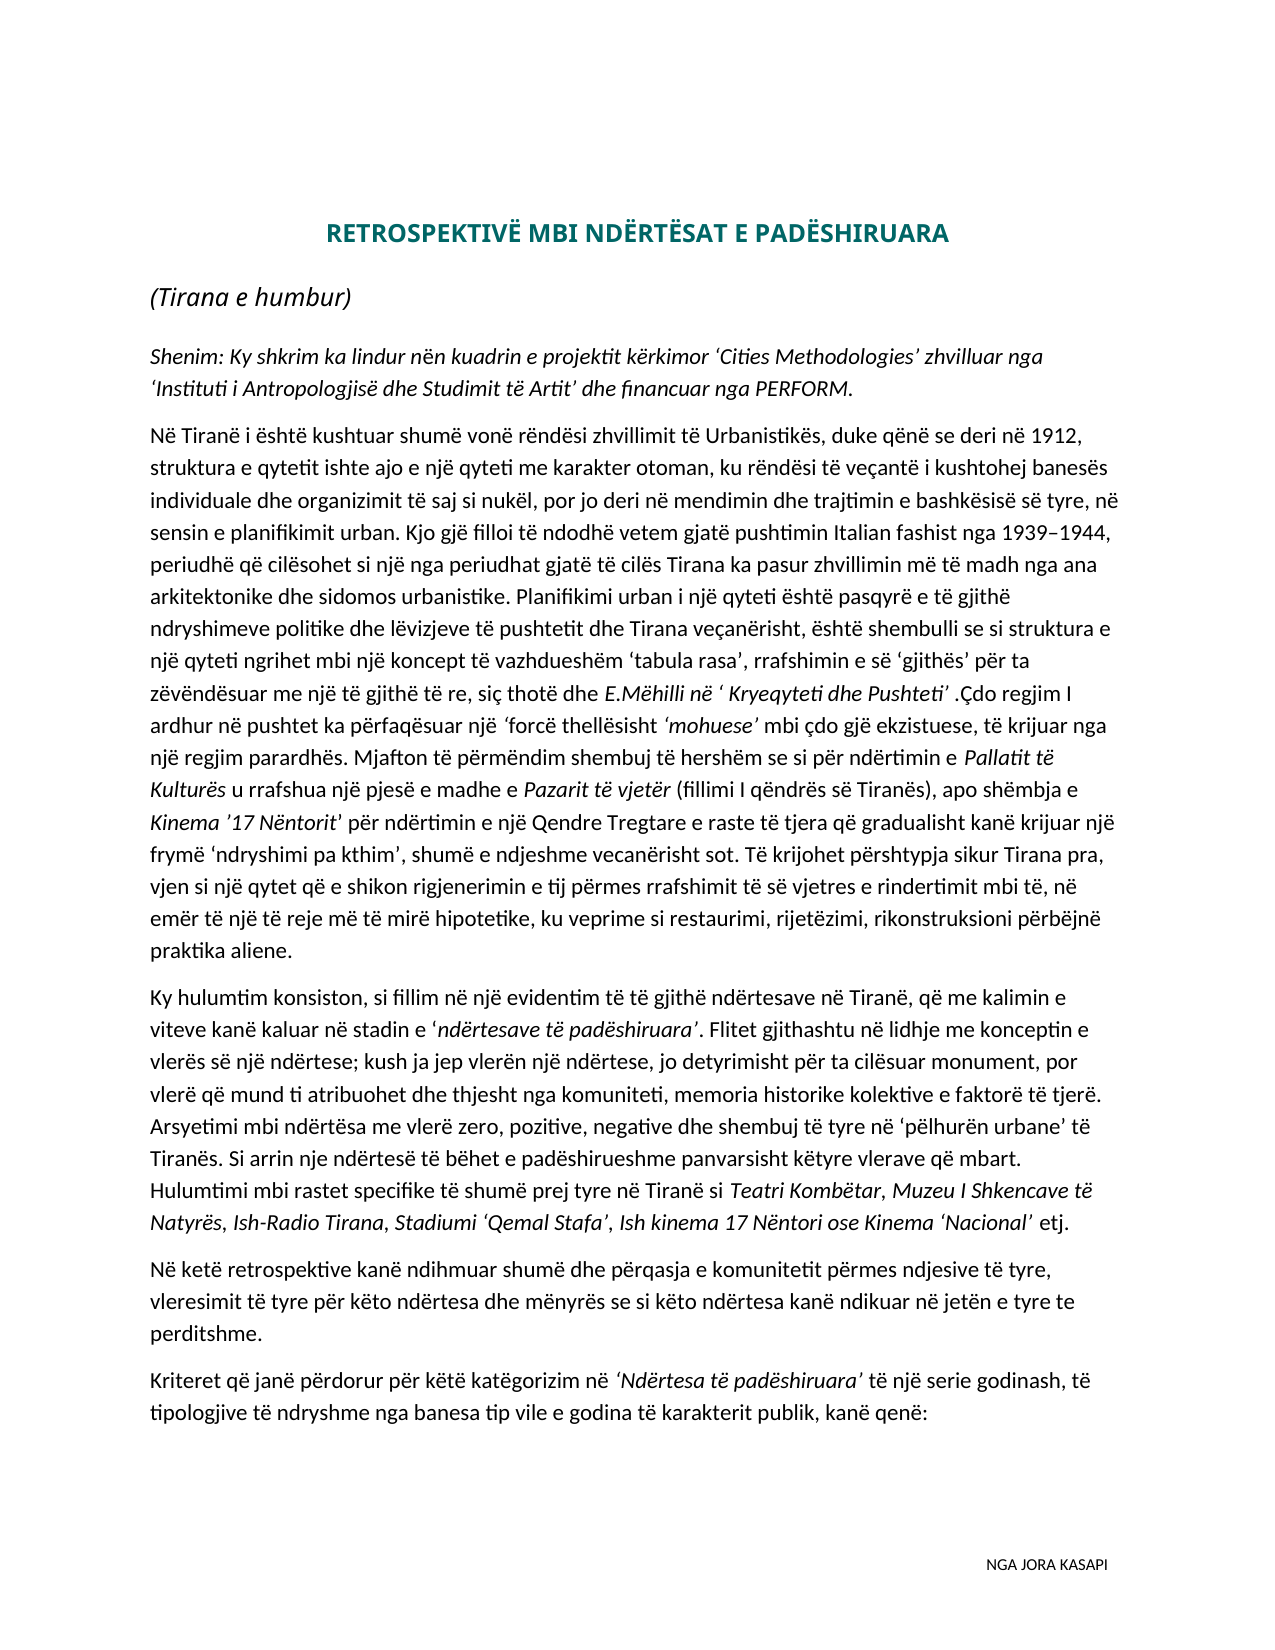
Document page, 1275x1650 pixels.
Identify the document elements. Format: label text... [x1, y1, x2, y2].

text (Tirana e humbur) [150, 279, 1125, 313]
text Kriteret që janë përdorur për këtë katëgorizim në ‘Ndërtesa të padëshiruara’ të një serie godinash, të tipologjive të ndryshme nga banesa tip vile e godina të karakterit publik, kanë qenë: [150, 1366, 1125, 1427]
text Në Tiranë i është kushtuar shumë vonë rëndësi zhvillimit të Urbanistikës, duke qënë se deri në 1912, struktura e qytetit ishte ajo e një qyteti me karakter otoman, ku rëndësi të veçantë i kushtohej banesës individuale dhe organizimit të saj si nukël, por jo deri në mendimin dhe trajtimin e bashkësisë së tyre, në sensin e planifikimit urban. Kjo gjë filloi të ndodhë vetem gjatë pushtimin Italian fashist nga 1939–1944, periudhë që cilësohet si një nga periudhat gjatë të cilës Tirana ka pasur zhvillimin më të madh nga ana arkitektonike dhe sidomos urbanistike. Planifikimi urban i një qyteti është pasqyrë e të gjithë ndryshimeve politike dhe lëvizjeve të pushtetit dhe Tirana veçanërisht, është shembulli se si struktura e një qyteti ngrihet mbi një koncept të vazhdueshëm ‘tabula rasa’, rrafshimin e së ‘gjithës’ për ta zëvëndësuar me një të gjithë të re, siç thotë dhe E.Mëhilli në ‘ Kryeqyteti dhe Pushteti’ .Çdo regjim I ardhur në pushtet ka përfaqësuar një ‘forcë thellësisht ‘mohuese’ mbi çdo gjë ekzistuese, të krijuar nga një regjim parardhës. Mjafton të përmëndim shembuj të hershëm se si për ndërtimin e Pallatit të Kulturës u rrafshua një pjesë e madhe e Pazarit të vjetër (fillimi I qëndrës së Tiranës), apo shëmbja e Kinema ’17 Nëntorit’ për ndërtimin e një Qendre Tregtare e raste të tjera që gradualisht kanë krijuar një frymë ‘ndryshimi pa kthim’, shumë e ndjeshme vecanërisht sot. Të krijohet përshtypja sikur Tirana pra, vjen si një qytet që e shikon rigjenerimin e tij përmes rrafshimit të së vjetres e rindertimit mbi të, në emër të një të reje më të mirë hipotetike, ku veprime si restaurimi, rijetëzimi, rikonstruksioni përbëjnë praktika aliene. [150, 421, 1125, 964]
text RETROSPEKTIVË MBI NDËRTËSAT E PADËSHIRUARA [150, 216, 1125, 250]
text Ky hulumtim konsiston, si fillim në një evidentim të të gjithë ndërtesave në Tiranë, që me kalimin e viteve kanë kaluar në stadin e ‘ndërtesave të padëshiruara’. Flitet gjithashtu në lidhje me konceptin e vlerës së një ndërtese; kush ja jep vlerën një ndërtese, jo detyrimisht për ta cilësuar monument, por vlerë që mund ti atribuohet dhe thjesht nga komuniteti, memoria historike kolektive e faktorë të tjerë. Arsyetimi mbi ndërtësa me vlerë zero, pozitive, negative dhe shembuj të tyre në ‘pëlhurën urbane’ të Tiranës. Si arrin nje ndërtesë të bëhet e padëshirueshme panvarsisht këtyre vlerave që mbart. Hulumtimi mbi rastet specifike të shumë prej tyre në Tiranë si Teatri Kombëtar, Muzeu I Shkencave të Natyrës, Ish-Radio Tirana, Stadiumi ‘Qemal Stafa’, Ish kinema 17 Nëntori ose Kinema ‘Nacional’ etj. [150, 983, 1125, 1236]
text Shenim: Ky shkrim ka lindur nën kuadrin e projektit kërkimor ‘Cities Methodologies’ zhvilluar nga ‘Instituti i Antropologjisë dhe Studimit të Artit’ dhe financuar nga PERFORM. [150, 342, 1125, 403]
text Në ketë retrospektive kanë ndihmuar shumë dhe përqasja e komunitetit përmes ndjesive të tyre, vleresimit të tyre për këto ndërtesa dhe mënyrës se si këto ndërtesa kanë ndikuar në jetën e tyre te perditshme. [150, 1255, 1125, 1348]
